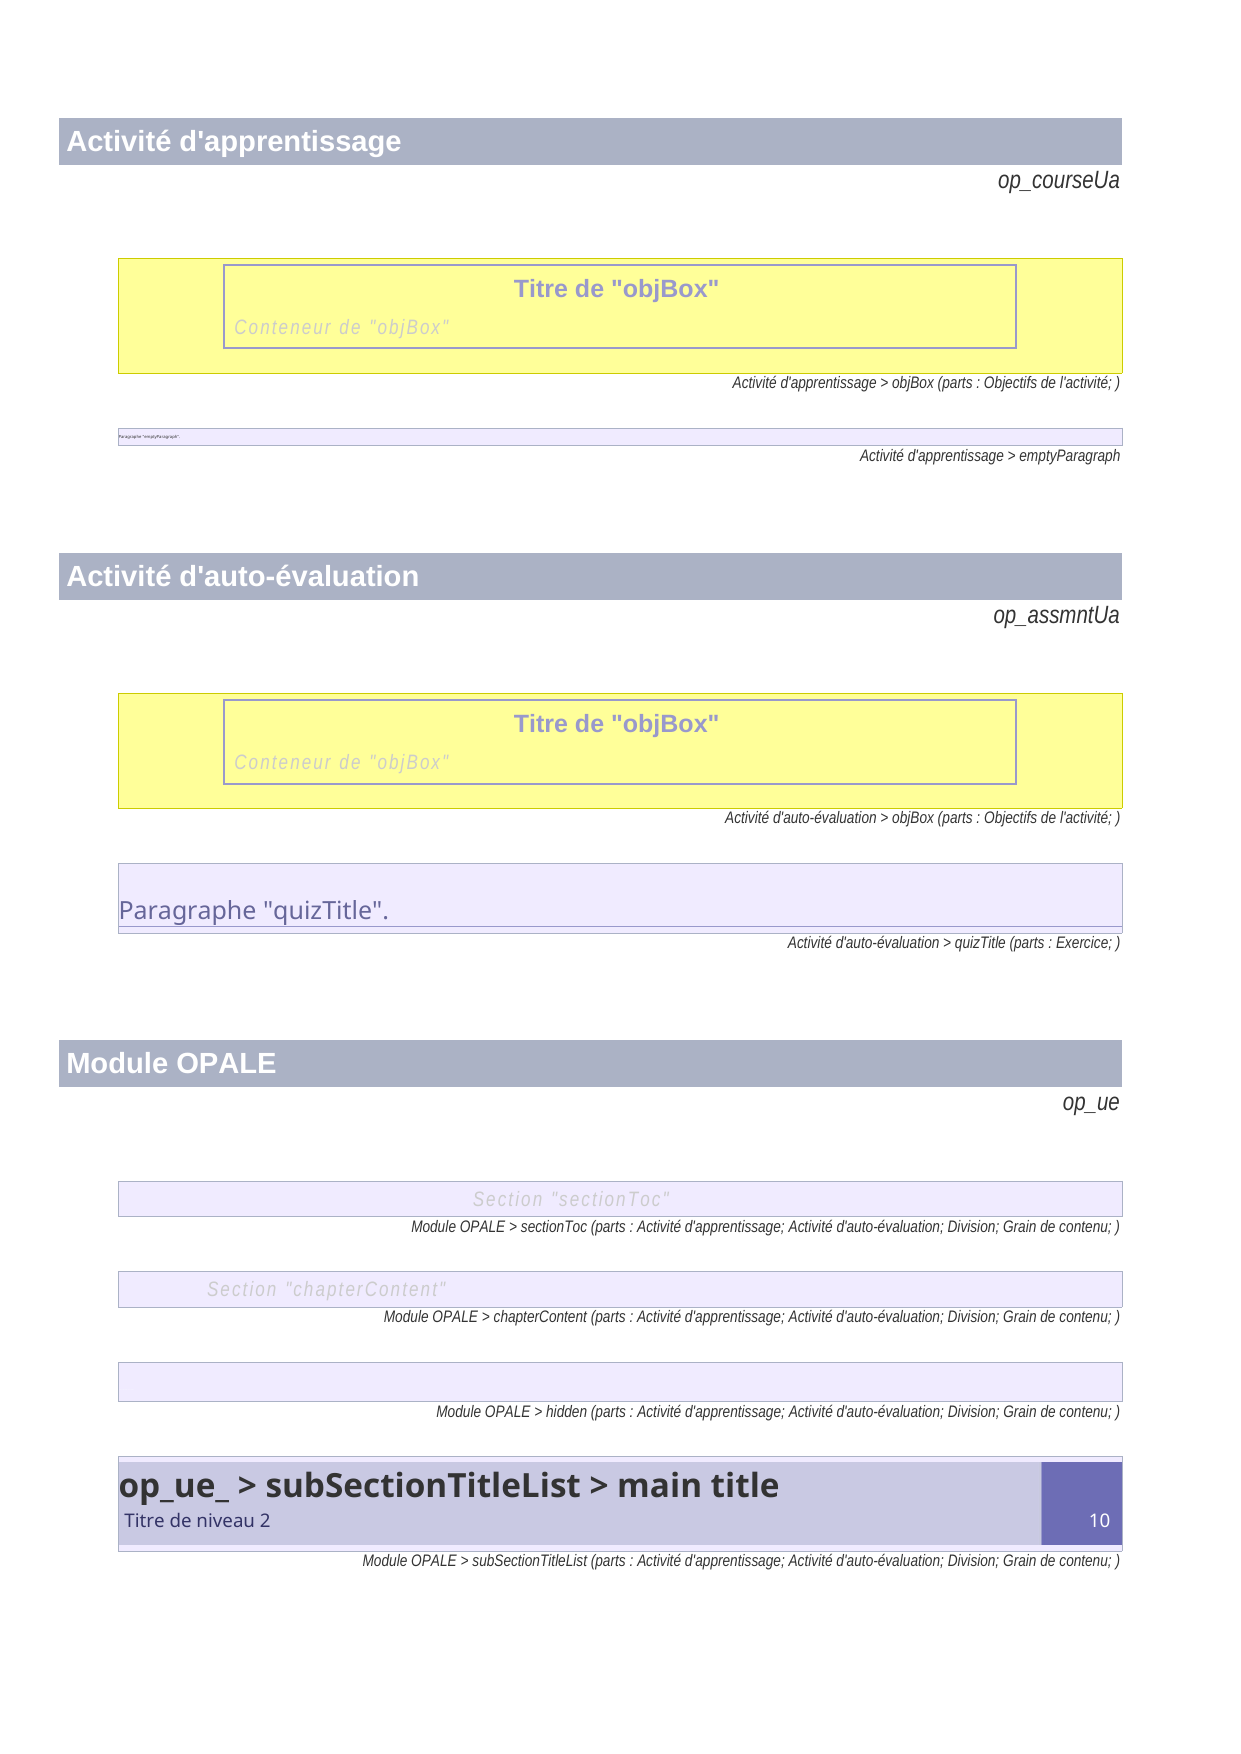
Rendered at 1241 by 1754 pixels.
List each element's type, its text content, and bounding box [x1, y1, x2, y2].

title Module OPALE > hidden (parts : Activité d'apprentissage; Activité d'auto-évaluation; Division; Grain de contenu; ) [118, 1402, 1122, 1421]
title Activité d'auto-évaluation [60, 554, 1122, 599]
title Module OPALE > sectionToc (parts : Activité d'apprentissage; Activité d'auto-évaluation; Division; Grain de contenu; ) [118, 1217, 1122, 1236]
table_header Paragraphe "quizTitle". [119, 864, 1122, 926]
title Module OPALE > chapterContent (parts : Activité d'apprentissage; Activité d'auto-évaluation; Division; Grain de contenu; ) [118, 1308, 1122, 1326]
table_header Contenu inline de type "hidden". [119, 1363, 1122, 1401]
picture [125, 1483, 132, 1493]
title Activité d'apprentissage [60, 119, 1122, 164]
table_header Section "sectionToc" [119, 1182, 1122, 1216]
subtitle op_courseUa [118, 165, 1122, 193]
picture [119, 1462, 1122, 1545]
title Activité d'apprentissage > objBox (parts : Objectifs de l'activité; ) [118, 374, 1122, 392]
table_header [119, 927, 1122, 933]
title Module OPALE > subSectionTitleList (parts : Activité d'apprentissage; Activité d'auto-évaluation; Division; Grain de contenu; ) [118, 1552, 1122, 1570]
table_header [119, 694, 1122, 808]
title Module OPALE [60, 1041, 1122, 1086]
table_header [119, 259, 1122, 373]
table_header Section "chapterContent" [119, 1272, 1122, 1307]
table_header Titre de "objBox" Conteneur de "objBox" [225, 701, 1015, 783]
title Activité d'apprentissage > emptyParagraph [118, 446, 1122, 465]
table_header op_ue_ > subSectionTitleList > main title Titre de niveau 2 10 [119, 1457, 1122, 1462]
table_header op_ue_ > subSectionTitleList > main title Titre de niveau 2 10 [119, 1545, 1122, 1551]
table_header Paragraphe "emptyParagraph". [119, 429, 1122, 445]
table_header Titre de "objBox" Conteneur de "objBox" [225, 266, 1015, 347]
subtitle op_assmntUa [118, 600, 1122, 628]
subtitle op_ue [118, 1087, 1122, 1116]
title Activité d'auto-évaluation > objBox (parts : Objectifs de l'activité; ) [118, 809, 1122, 827]
title Activité d'auto-évaluation > quizTitle (parts : Exercice; ) [118, 934, 1122, 952]
